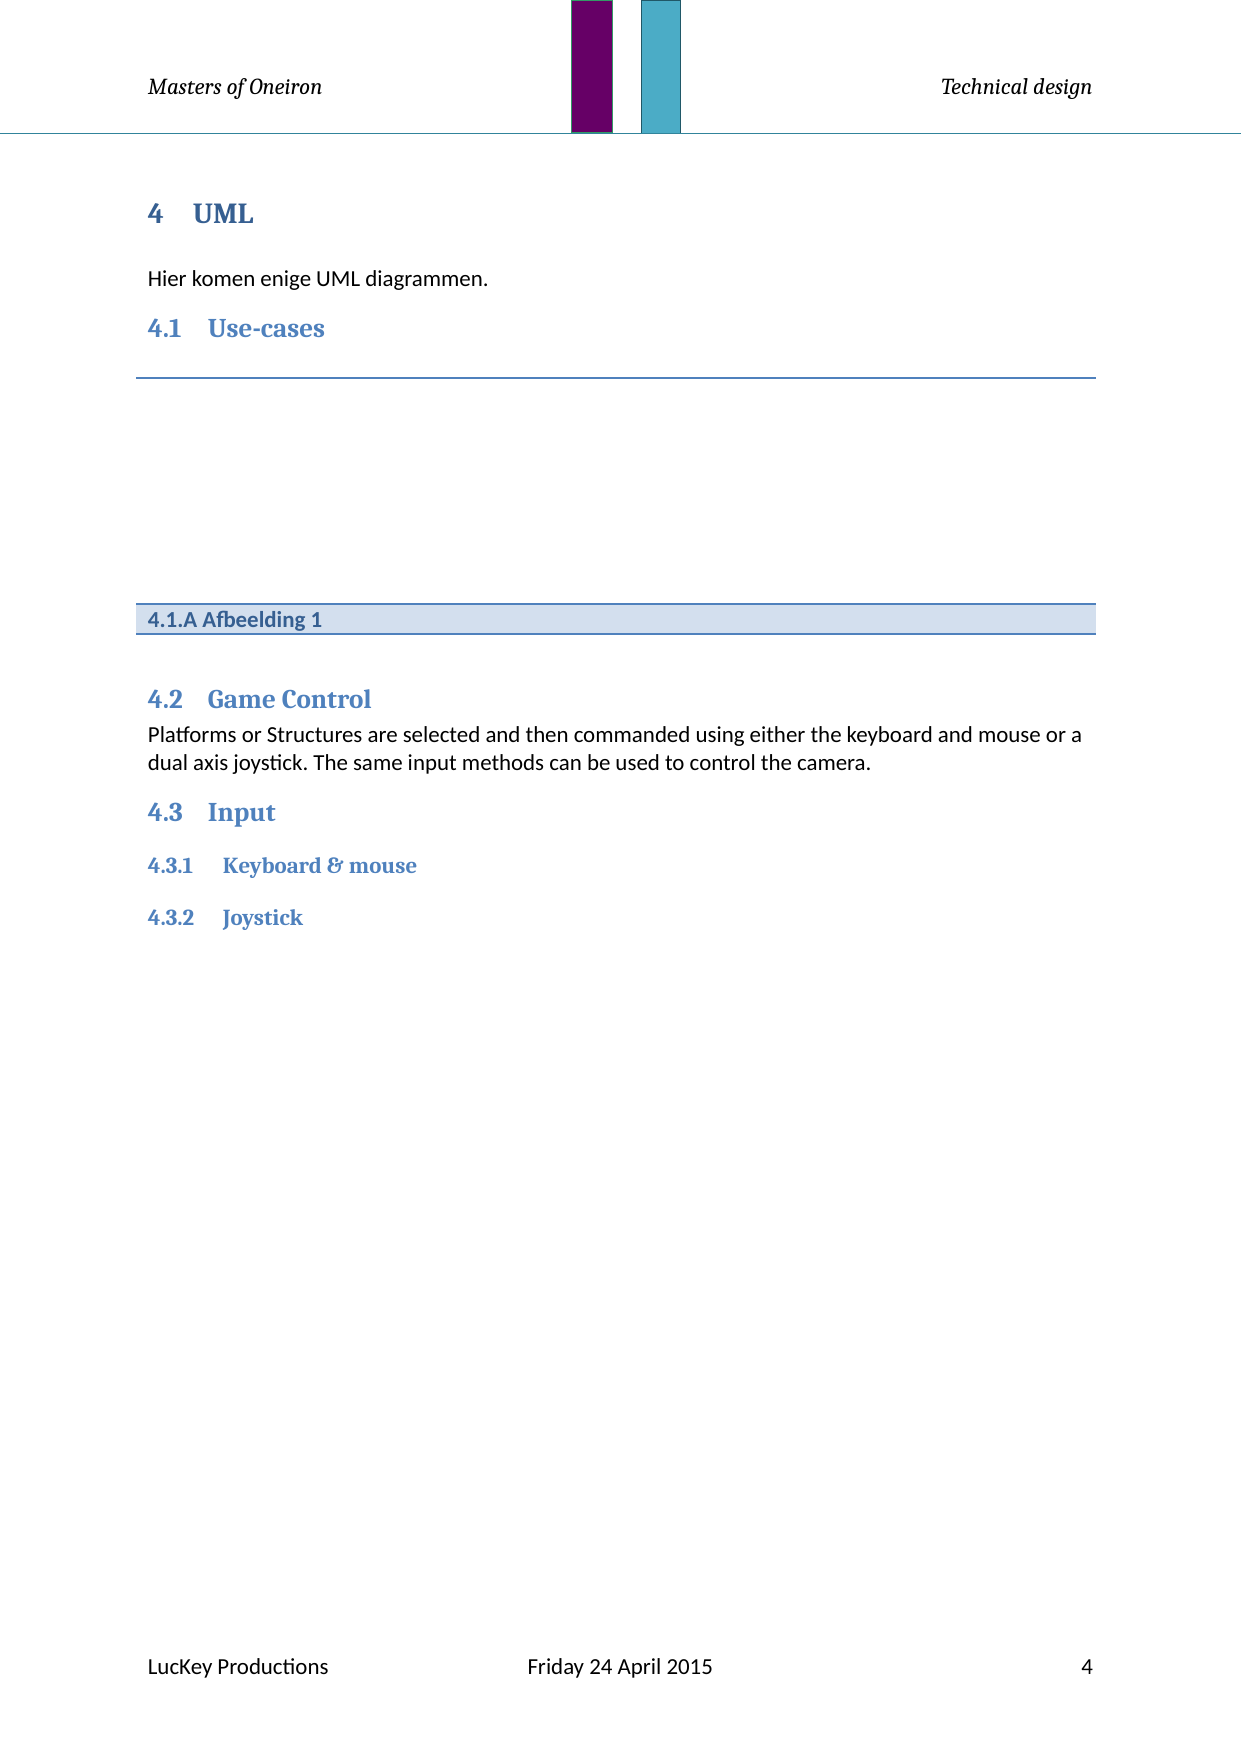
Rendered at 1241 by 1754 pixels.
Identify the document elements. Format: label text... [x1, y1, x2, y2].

table_cell 4.1.A Afbeelding 1 [136, 605, 1096, 633]
subtitle Input [148, 797, 1093, 828]
subtitle UML [148, 198, 1093, 231]
subtitle Keyboard & mouse [148, 853, 1093, 879]
subtitle Game Control [148, 684, 1093, 715]
subtitle Joystick [148, 904, 1093, 931]
text Hier komen enige UML diagrammen. [148, 264, 1093, 292]
text Platforms or Structures are selected and then commanded using either the keyboard and mouse or a dual axis joystick. The same input methods can be used to control the camera. [148, 720, 1093, 776]
table_header [136, 379, 1096, 603]
subtitle Use-cases [148, 313, 1093, 344]
